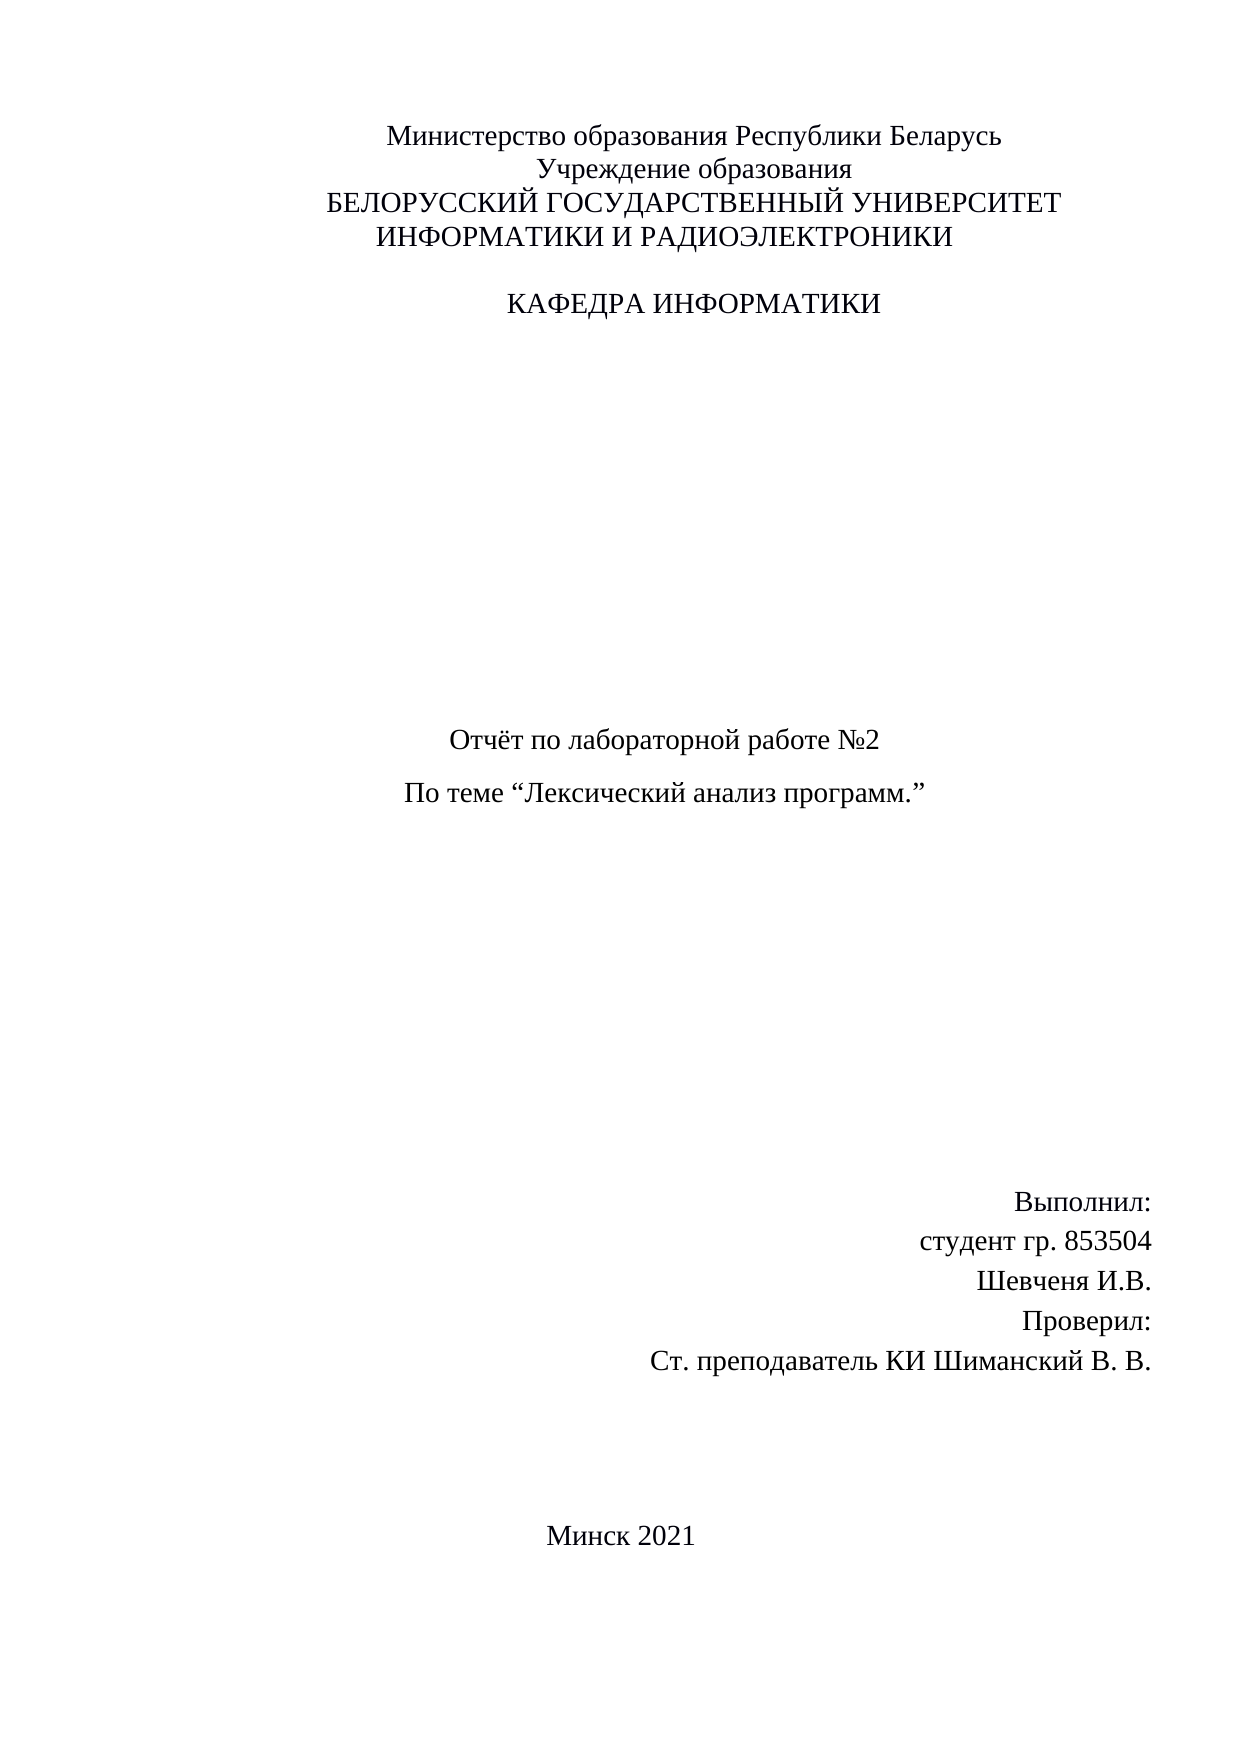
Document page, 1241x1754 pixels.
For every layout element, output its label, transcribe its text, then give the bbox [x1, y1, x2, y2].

text Шевченя И.В. [177, 1263, 1152, 1296]
text По теме “Лексический анализ программ.” [177, 775, 1152, 808]
text Учреждение образования [177, 152, 1152, 185]
text БЕЛОРУССКИЙ ГОСУДАРСТВЕННЫЙ УНИВЕРСИТЕТ ИНФОРМАТИКИ И РАДИОЭЛЕКТРОНИКИ [177, 185, 1152, 252]
text Проверил: [177, 1303, 1152, 1337]
text Отчёт по лабораторной работе №2 [177, 722, 1152, 755]
text Минск 2021 [472, 1518, 1152, 1551]
text КАФЕДРА ИНФОРМАТИКИ [177, 286, 1152, 319]
text Ст. преподаватель КИ Шиманский В. В. [177, 1343, 1152, 1377]
text Министерство образования Республики Беларусь [177, 118, 1152, 152]
text студент гр. 853504 [398, 1223, 1152, 1256]
text Выполнил: [177, 1184, 1152, 1218]
